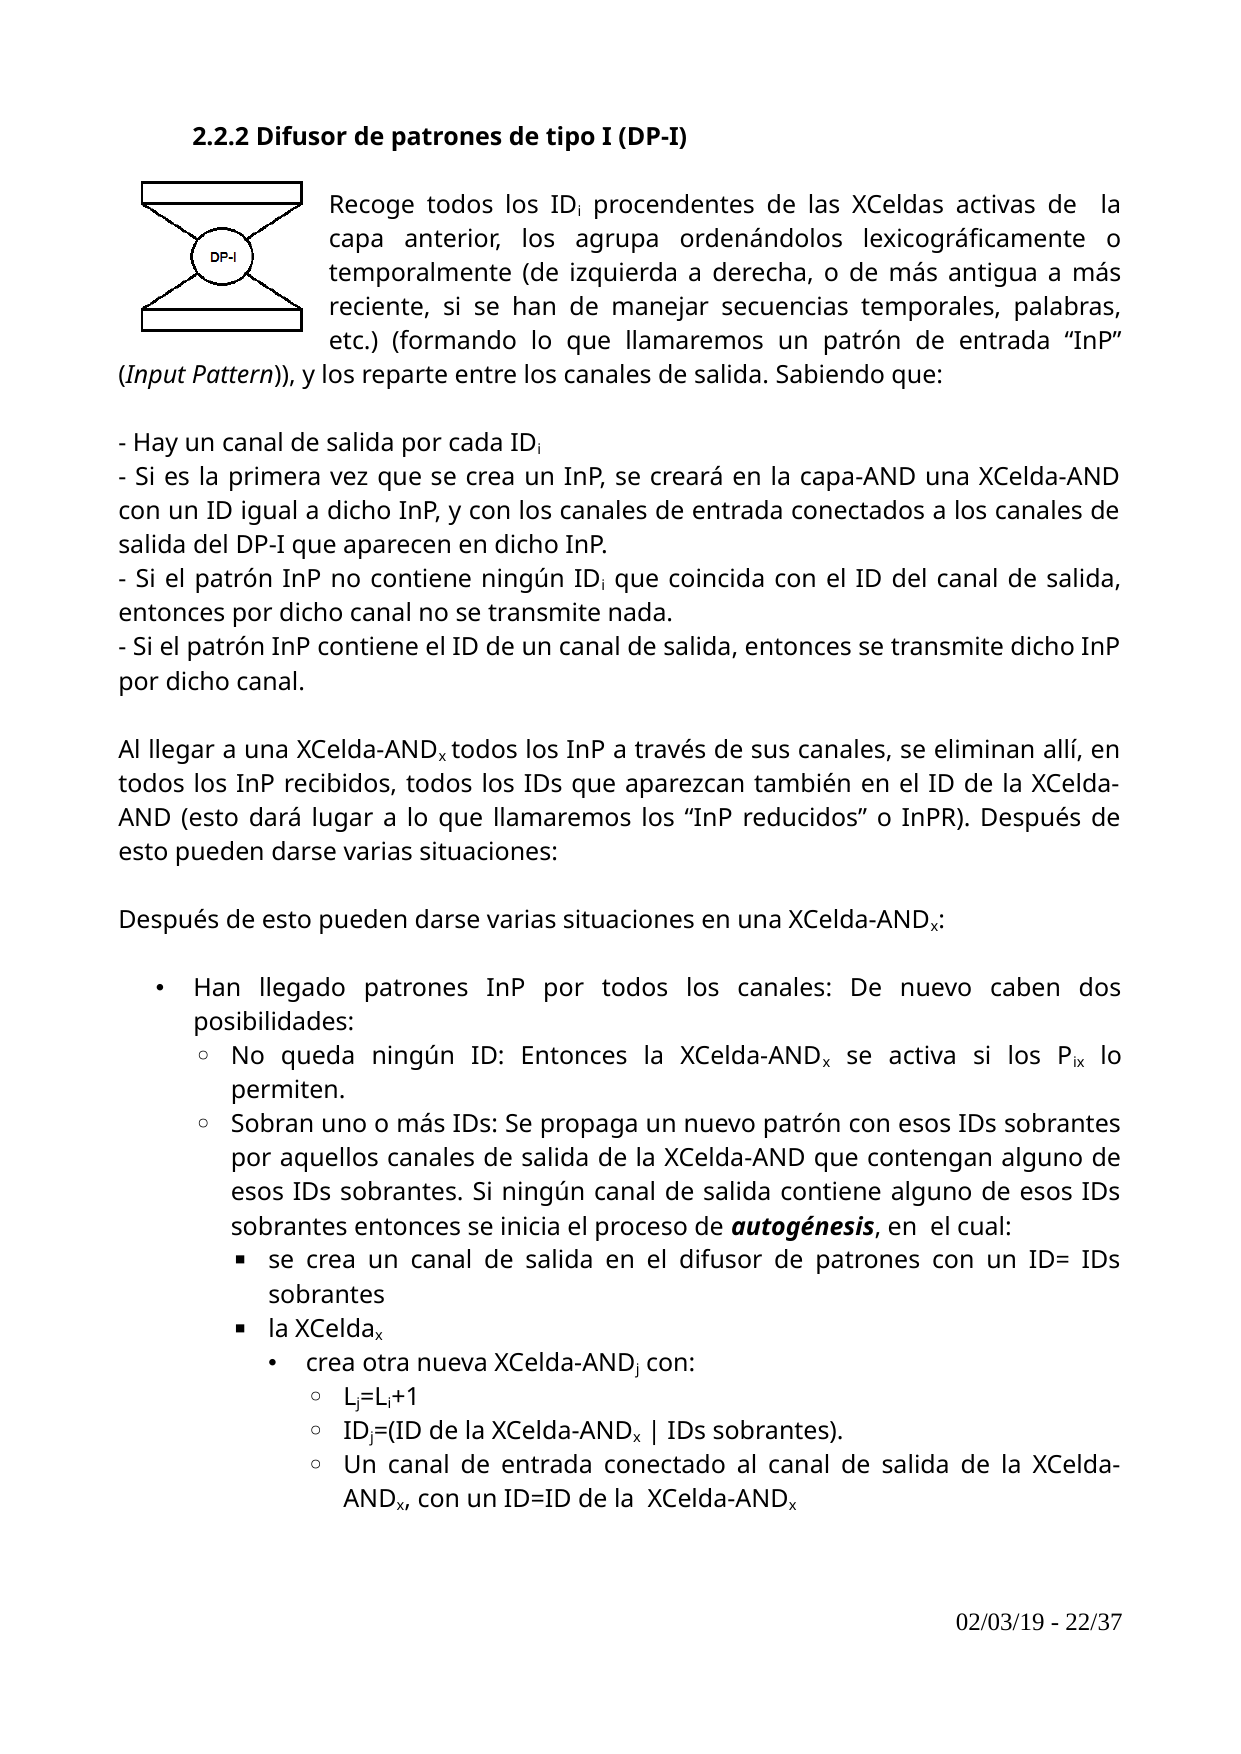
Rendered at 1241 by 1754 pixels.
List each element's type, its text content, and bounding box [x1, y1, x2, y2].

text Al llegar a una XCelda-ANDx todos los InP a través de sus canales, se eliminan allí, en todos los InP recibidos, todos los IDs que aparezcan también en el ID de la XCelda-AND (esto dará lugar a lo que llamaremos los “InP reducidos” o InPR). Después de esto pueden darse varias situaciones: [118, 731, 1122, 867]
list Han llegado patrones InP por todos los canales: De nuevo caben dos posibilidades: [156, 970, 1122, 1038]
text - Hay un canal de salida por cada IDi [118, 425, 1122, 459]
list Un canal de entrada conectado al canal de salida de la XCelda-ANDx, con un ID=ID de la XCelda-ANDx [306, 1447, 1122, 1515]
list Sobran uno o más IDs: Se propaga un nuevo patrón con esos IDs sobrantes por aquellos canales de salida de la XCelda-AND que contengan alguno de esos IDs sobrantes. Si ningún canal de salida contiene alguno de esos IDs sobrantes entonces se inicia el proceso de autogénesis, en el cual: [193, 1106, 1122, 1242]
list se crea un canal de salida en el difusor de patrones con un ID= IDs sobrantes [231, 1242, 1122, 1310]
list No queda ningún ID: Entonces la XCelda-ANDx se activa si los Pix lo permiten. [193, 1038, 1122, 1106]
list crea otra nueva XCelda-ANDj con: [268, 1344, 1122, 1378]
text - Si el patrón InP no contiene ningún IDi que coincida con el ID del canal de salida, entonces por dicho canal no se transmite nada. [118, 561, 1122, 629]
list IDj=(ID de la XCelda-ANDx | IDs sobrantes). [306, 1412, 1122, 1447]
list la XCeldax [231, 1310, 1122, 1344]
list Lj=Li+1 [306, 1378, 1122, 1412]
text 2.2.2 Difusor de patrones de tipo I (DP-I) [118, 118, 1122, 152]
text Recoge todos los IDi procendentes de las XCeldas activas de la capa anterior, los agrupa ordenándolos lexicográficamente o temporalmente (de izquierda a derecha, o de más antigua a más reciente, si se han de manejar secuencias temporales, palabras, etc.) (formando lo que llamaremos un patrón de entrada “InP” (Input Pattern)), y los reparte entre los canales de salida. Sabiendo que: [118, 186, 1122, 391]
text - Si es la primera vez que se crea un InP, se creará en la capa-AND una XCelda-AND con un ID igual a dicho InP, y con los canales de entrada conectados a los canales de salida del DP-I que aparecen en dicho InP. [118, 459, 1122, 561]
text Después de esto pueden darse varias situaciones en una XCelda-ANDx: [118, 902, 1122, 936]
text - Si el patrón InP contiene el ID de un canal de salida, entonces se transmite dicho InP por dicho canal. [118, 629, 1122, 697]
picture [119, 162, 329, 353]
